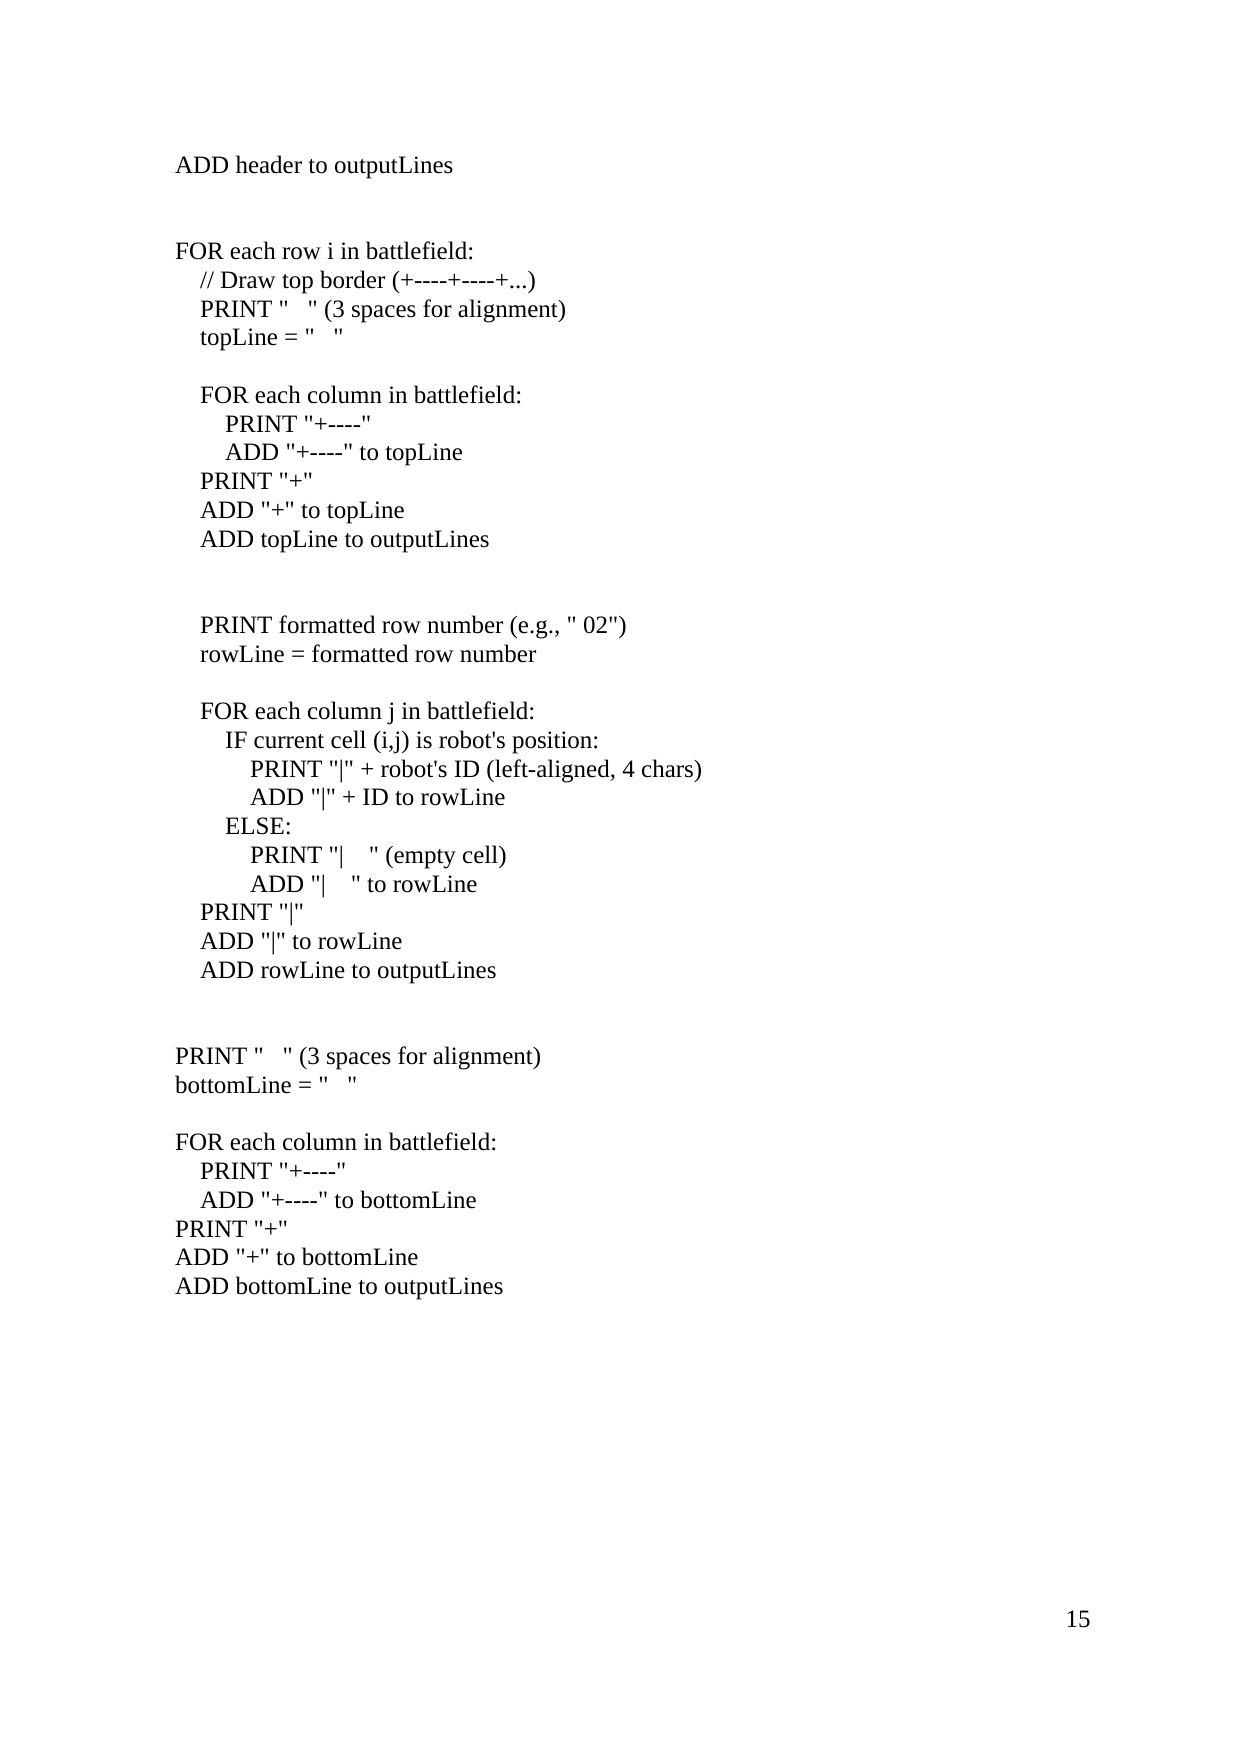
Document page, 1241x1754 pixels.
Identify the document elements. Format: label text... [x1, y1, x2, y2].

text ADD header to outputLines FOR each row i in battlefield: // Draw top border (+----+----+...) PRINT " " (3 spaces for alignment) topLine = " " FOR each column in battlefield: PRINT "+----" ADD "+----" to topLine PRINT "+" ADD "+" to topLine ADD topLine to outputLines PRINT formatted row number (e.g., " 02") rowLine = formatted row number FOR each column j in battlefield: IF current cell (i,j) is robot's position: PRINT "|" + robot's ID (left-aligned, 4 chars) ADD "|" + ID to rowLine ELSE: PRINT "| " (empty cell) ADD "| " to rowLine PRINT "|" ADD "|" to rowLine ADD rowLine to outputLines PRINT " " (3 spaces for alignment) bottomLine = " " FOR each column in battlefield: PRINT "+----" ADD "+----" to bottomLine PRINT "+" ADD "+" to bottomLine ADD bottomLine to outputLines [150, 150, 1090, 1300]
